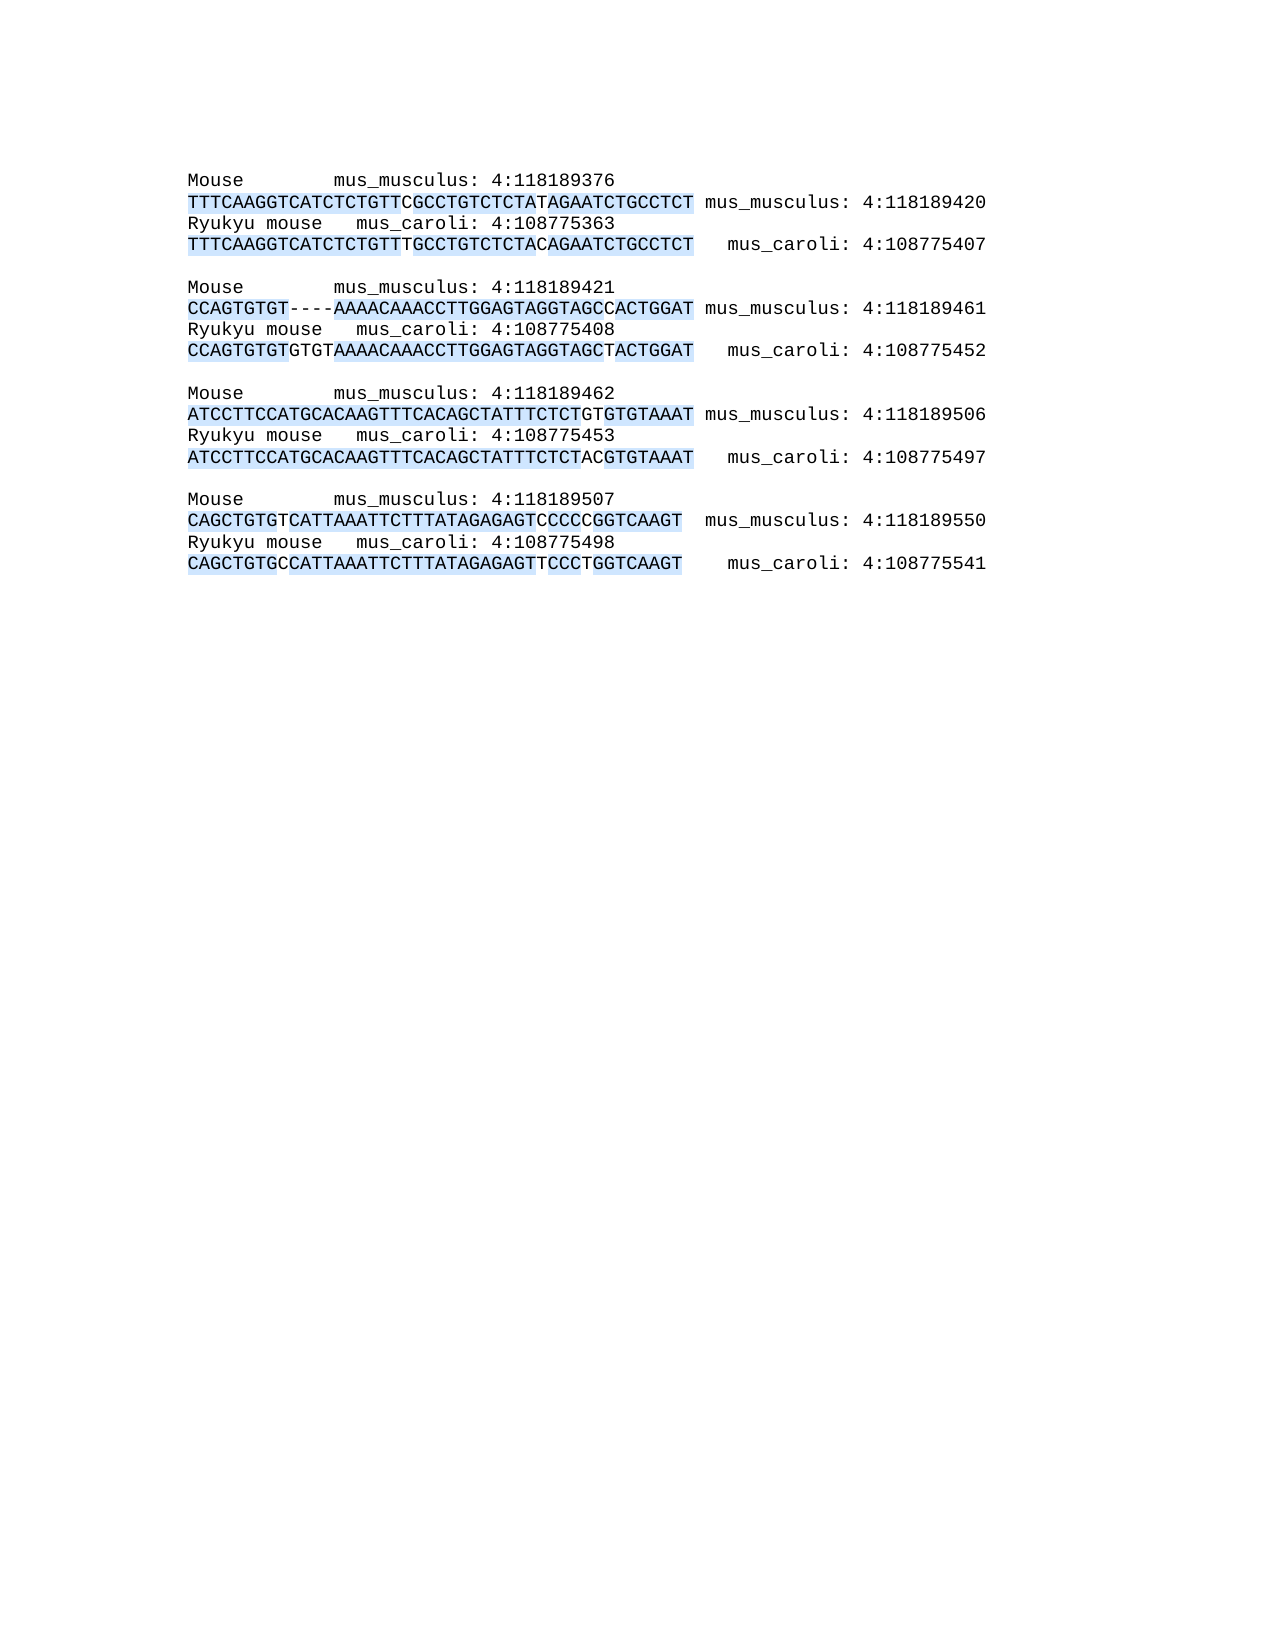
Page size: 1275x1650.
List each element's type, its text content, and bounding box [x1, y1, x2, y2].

text Ryukyu mouse mus_caroli: 4:108775453 ATCCTTCCATGCACAAGTTTCACAGCTATTTCTCTACGTGTAAAT mus_caroli: 4:108775497 [187, 426, 1087, 469]
text Mouse mus_musculus: 4:118189421 CCAGTGTGT‑‑‑‑AAAACAAACCTTGGAGTAGGTAGCCACTGGAT mus_musculus: 4:118189461 [187, 277, 1087, 320]
text Ryukyu mouse mus_caroli: 4:108775363 TTTCAAGGTCATCTCTGTTTGCCTGTCTCTACAGAATCTGCCTCT mus_caroli: 4:108775407 [187, 214, 1087, 256]
text Ryukyu mouse mus_caroli: 4:108775408 CCAGTGTGTGTGTAAAACAAACCTTGGAGTAGGTAGCTACTGGAT mus_caroli: 4:108775452 [187, 320, 1087, 362]
text Ryukyu mouse mus_caroli: 4:108775498 CAGCTGTGCCATTAAATTCTTTATAGAGAGTTCCCTGGTCAAGT mus_caroli: 4:108775541 [187, 532, 1087, 575]
text Mouse mus_musculus: 4:118189507 CAGCTGTGTCATTAAATTCTTTATAGAGAGTCCCCCGGTCAAGT mus_musculus: 4:118189550 [187, 490, 1087, 532]
text Mouse mus_musculus: 4:118189462 ATCCTTCCATGCACAAGTTTCACAGCTATTTCTCTGTGTGTAAAT mus_musculus: 4:118189506 [187, 384, 1087, 426]
text Mouse mus_musculus: 4:118189376 TTTCAAGGTCATCTCTGTTCGCCTGTCTCTATAGAATCTGCCTCT mus_musculus: 4:118189420 [187, 171, 1087, 214]
